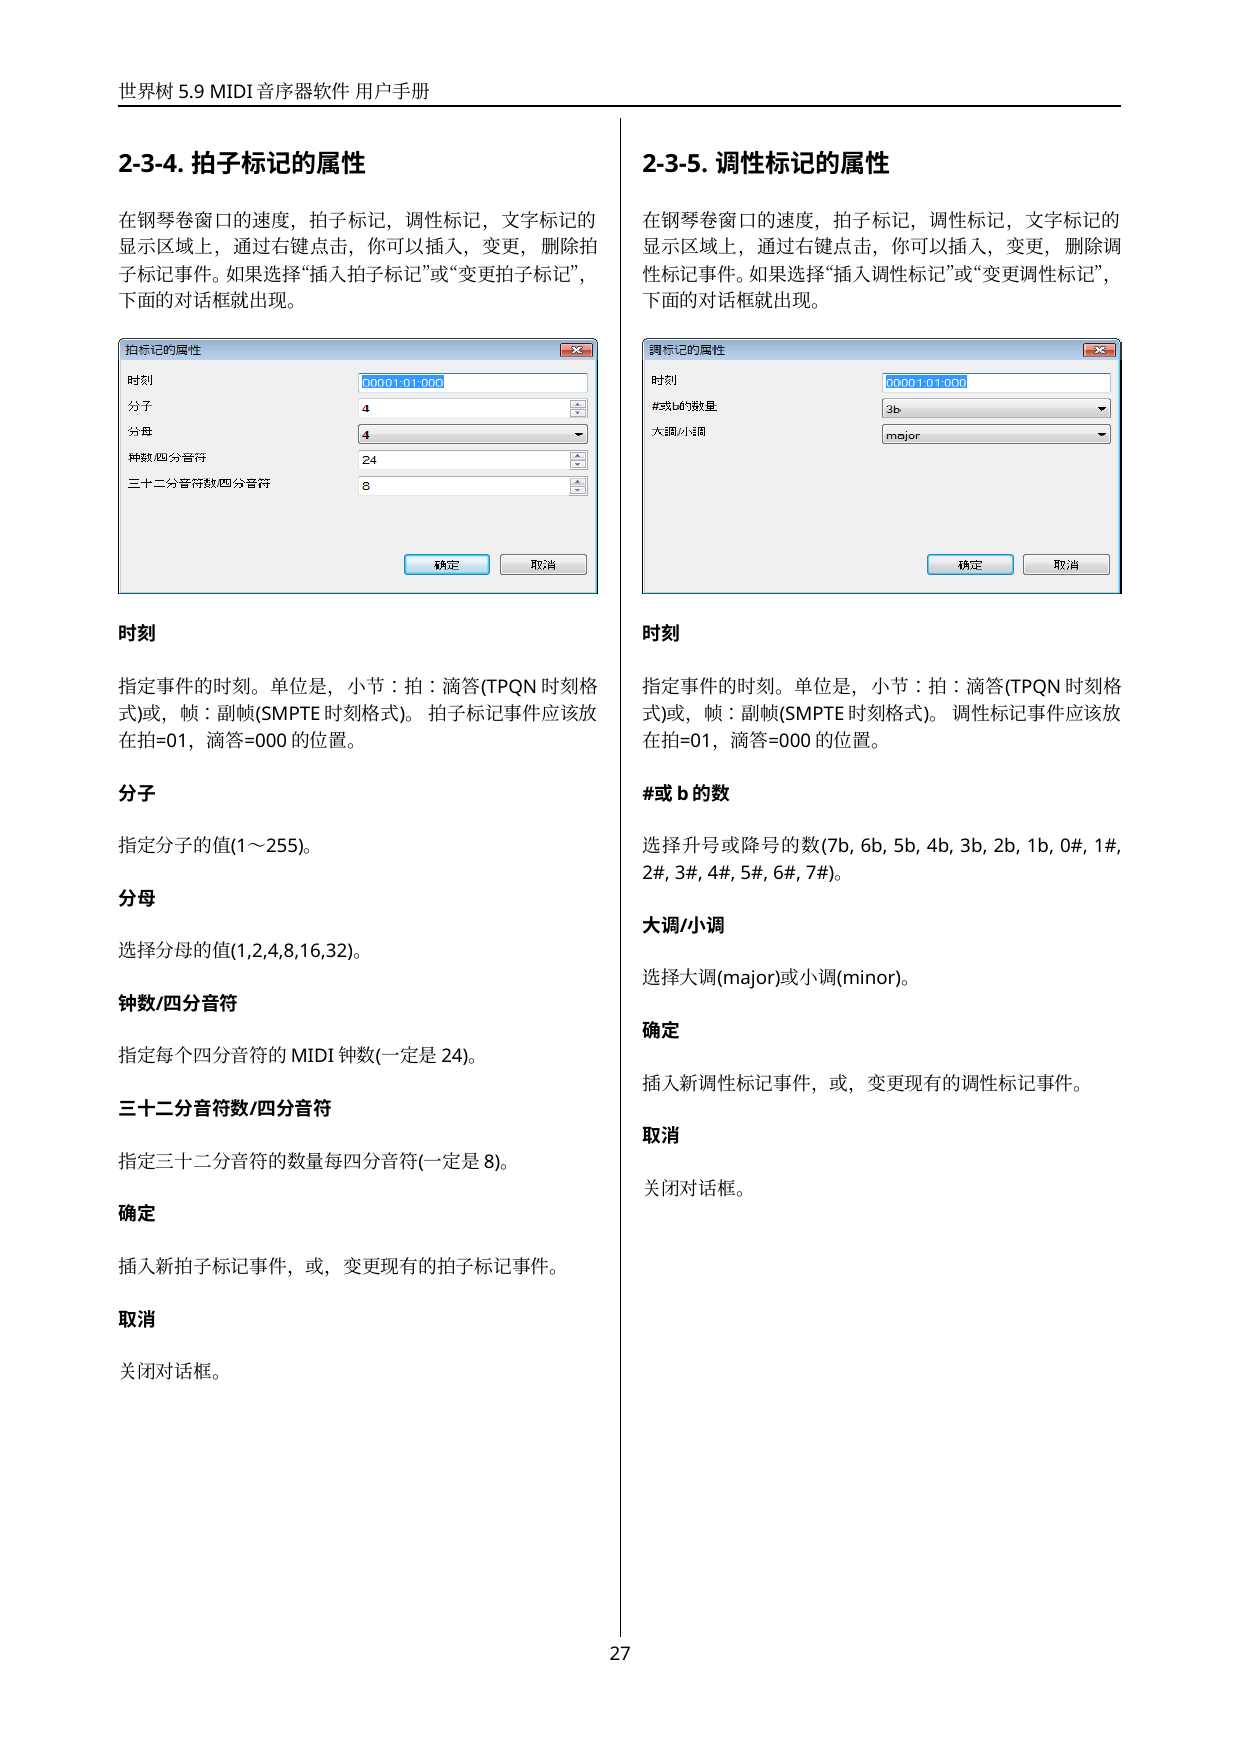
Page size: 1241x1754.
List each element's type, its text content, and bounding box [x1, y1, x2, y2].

text 指定每个四分音符的MIDI钟数(一定是24)。 [118, 1041, 598, 1068]
text 大调/小调 [642, 910, 1122, 938]
text 指定事件的时刻。单位是，小节：拍：滴答(TPQN时刻格式)或，帧：副帧(SMPTE时刻格式)。 拍子标记事件应该放在拍=01，滴答=000的位置。 [118, 672, 598, 753]
text 确定 [642, 1016, 1122, 1043]
text 选择分母的值(1,2,4,8,16,32)。 [118, 936, 598, 963]
text 插入新拍子标记事件，或，变更现有的拍子标记事件。 [118, 1252, 598, 1279]
text 指定分子的值(1～255)。 [118, 831, 598, 858]
text 选择大调(major)或小调(minor)。 [642, 963, 1122, 990]
text 时刻 [642, 619, 1122, 646]
subtitle 2-3-5. 调性标记的属性 [642, 144, 1122, 180]
text 三十二分音符数/四分音符 [118, 1094, 598, 1121]
text 分母 [118, 883, 598, 911]
text 指定事件的时刻。单位是，小节：拍：滴答(TPQN时刻格式)或，帧：副帧(SMPTE时刻格式)。 调性标记事件应该放在拍=01，滴答=000的位置。 [642, 672, 1122, 753]
text 关闭对话框。 [118, 1357, 598, 1384]
text 关闭对话框。 [642, 1173, 1122, 1201]
text 分子 [118, 778, 598, 805]
text 钟数/四分音符 [118, 989, 598, 1016]
text 时刻 [118, 619, 598, 646]
text 确定 [118, 1199, 598, 1226]
text 在钢琴卷窗口的速度，拍子标记，调性标记，文字标记的显示区域上，通过右键点击，你可以插入，变更，删除调性标记事件。如果选择“插入调性标记”或“变更调性标记”，下面的对话框就出现。 [642, 205, 1122, 313]
subtitle 2-3-4. 拍子标记的属性 [118, 144, 598, 180]
text 选择升号或降号的数(7b, 6b, 5b, 4b, 3b, 2b, 1b, 0#, 1#, 2#, 3#, 4#, 5#, 6#, 7#)。 [642, 831, 1122, 885]
text 取消 [642, 1121, 1122, 1148]
text 指定三十二分音符的数量每四分音符(一定是8)。 [118, 1147, 598, 1173]
text 插入新调性标记事件，或，变更现有的调性标记事件。 [642, 1068, 1122, 1095]
text #或b的数 [642, 778, 1122, 805]
picture [118, 338, 598, 594]
text 取消 [118, 1304, 598, 1331]
picture [642, 338, 1122, 594]
text 在钢琴卷窗口的速度，拍子标记，调性标记，文字标记的显示区域上，通过右键点击，你可以插入，变更，删除拍子标记事件。如果选择“插入拍子标记”或“变更拍子标记”，下面的对话框就出现。 [118, 205, 598, 313]
